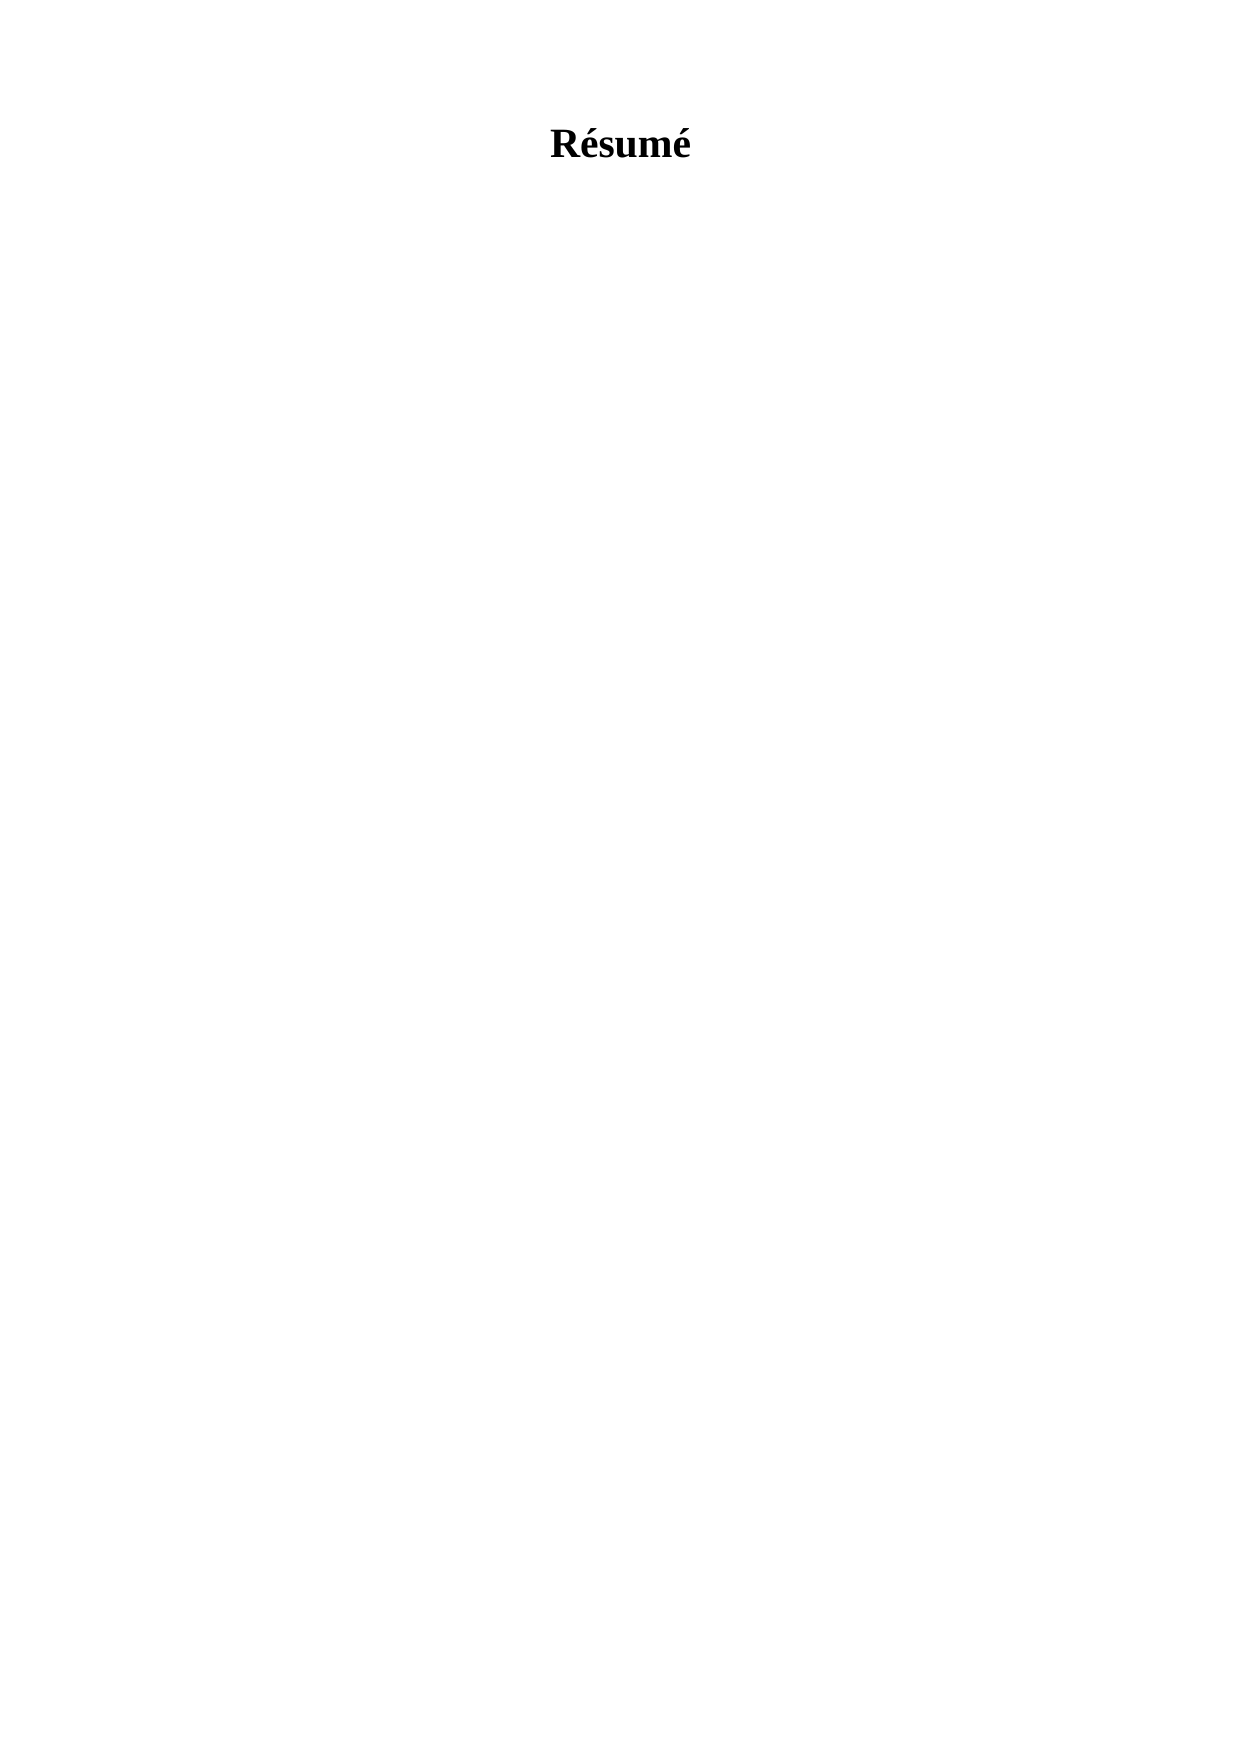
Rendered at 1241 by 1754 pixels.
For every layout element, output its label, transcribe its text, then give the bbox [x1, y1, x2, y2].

text Résumé [118, 118, 1122, 166]
